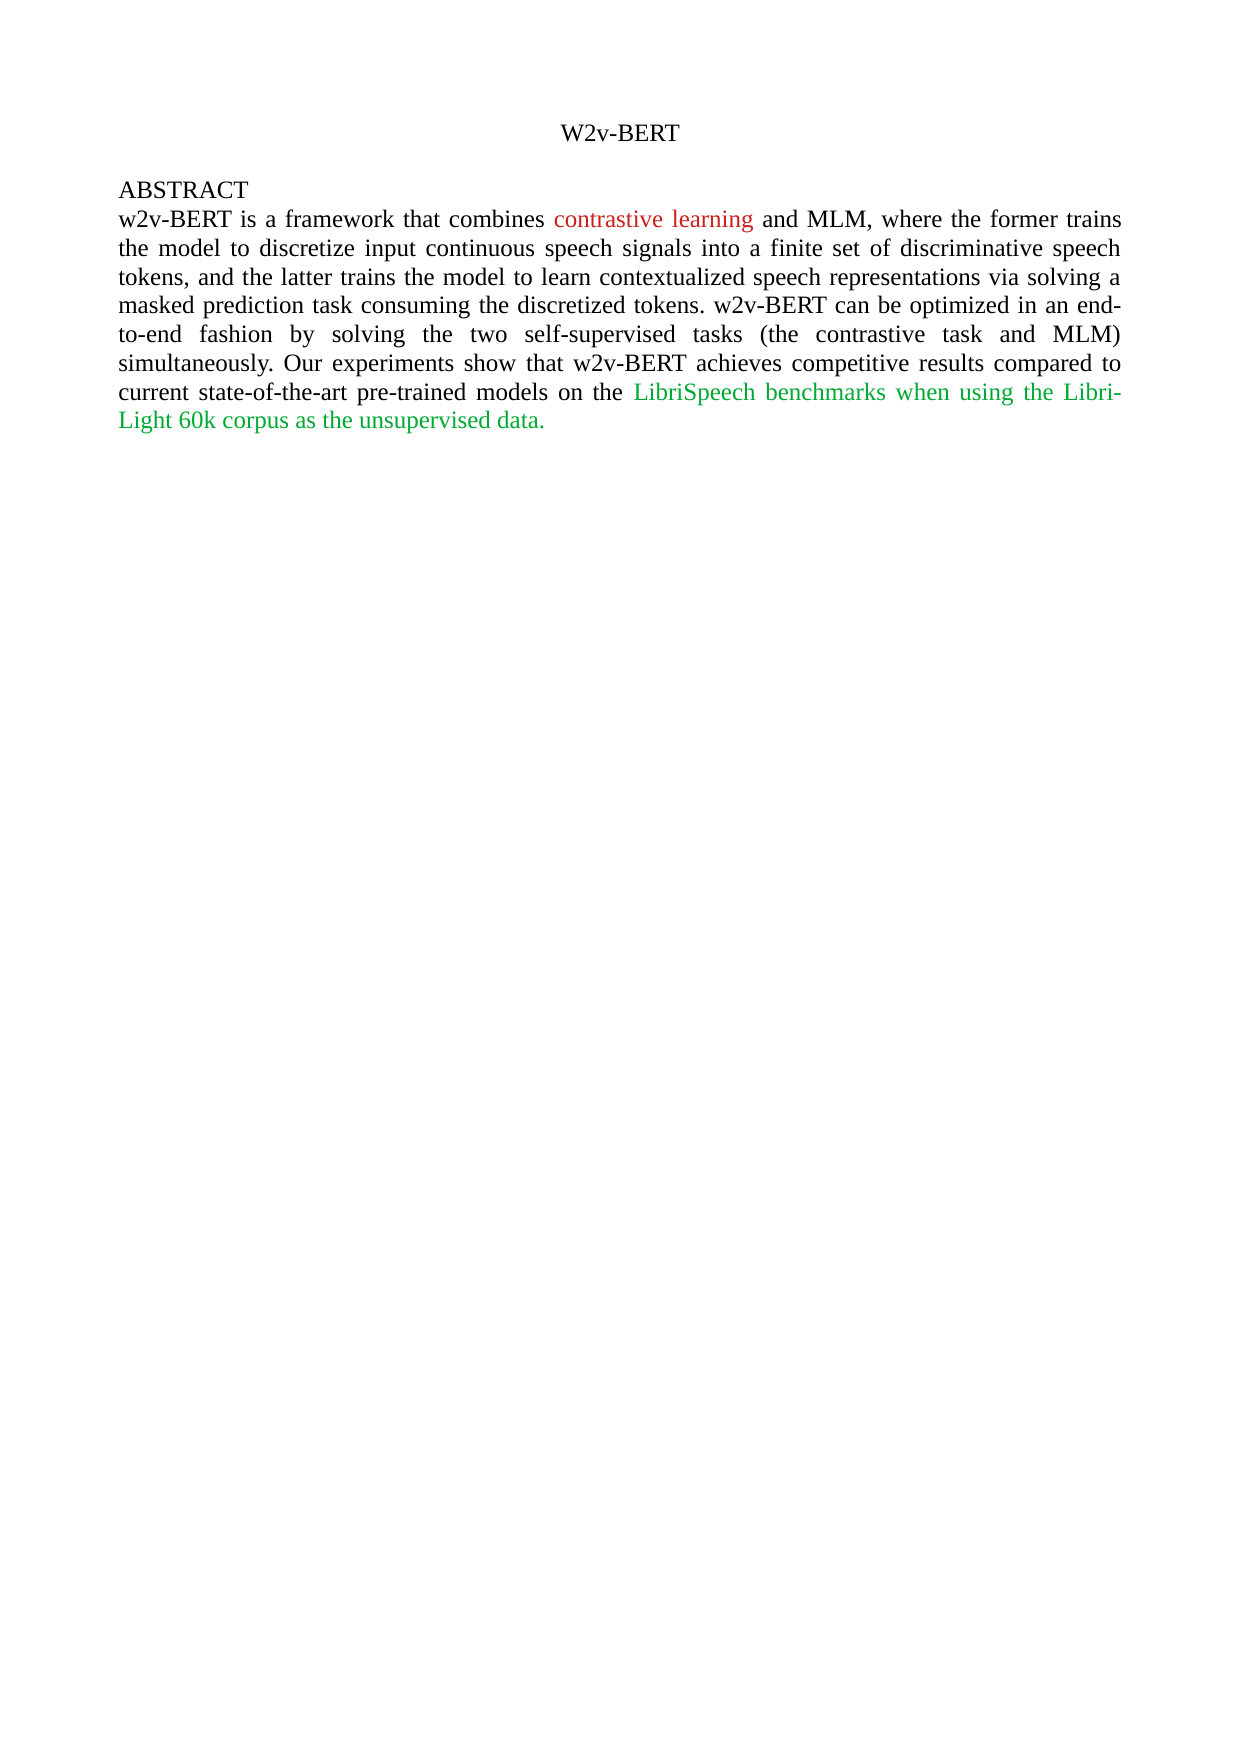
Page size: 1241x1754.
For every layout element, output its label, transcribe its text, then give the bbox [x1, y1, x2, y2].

text w2v-BERT is a framework that combines contrastive learning and MLM, where the former trains the model to discretize input continuous speech signals into a finite set of discriminative speech tokens, and the latter trains the model to learn contextualized speech representations via solving a masked prediction task consuming the discretized tokens. w2v-BERT can be optimized in an end-to-end fashion by solving the two self-supervised tasks (the contrastive task and MLM) simultaneously. Our experiments show that w2v-BERT achieves competitive results compared to current state-of-the-art pre-trained models on the LibriSpeech benchmarks when using the Libri-Light 60k corpus as the unsupervised data. [118, 204, 1122, 434]
text ABSTRACT [118, 176, 1122, 204]
text W2v-BERT [118, 118, 1122, 147]
